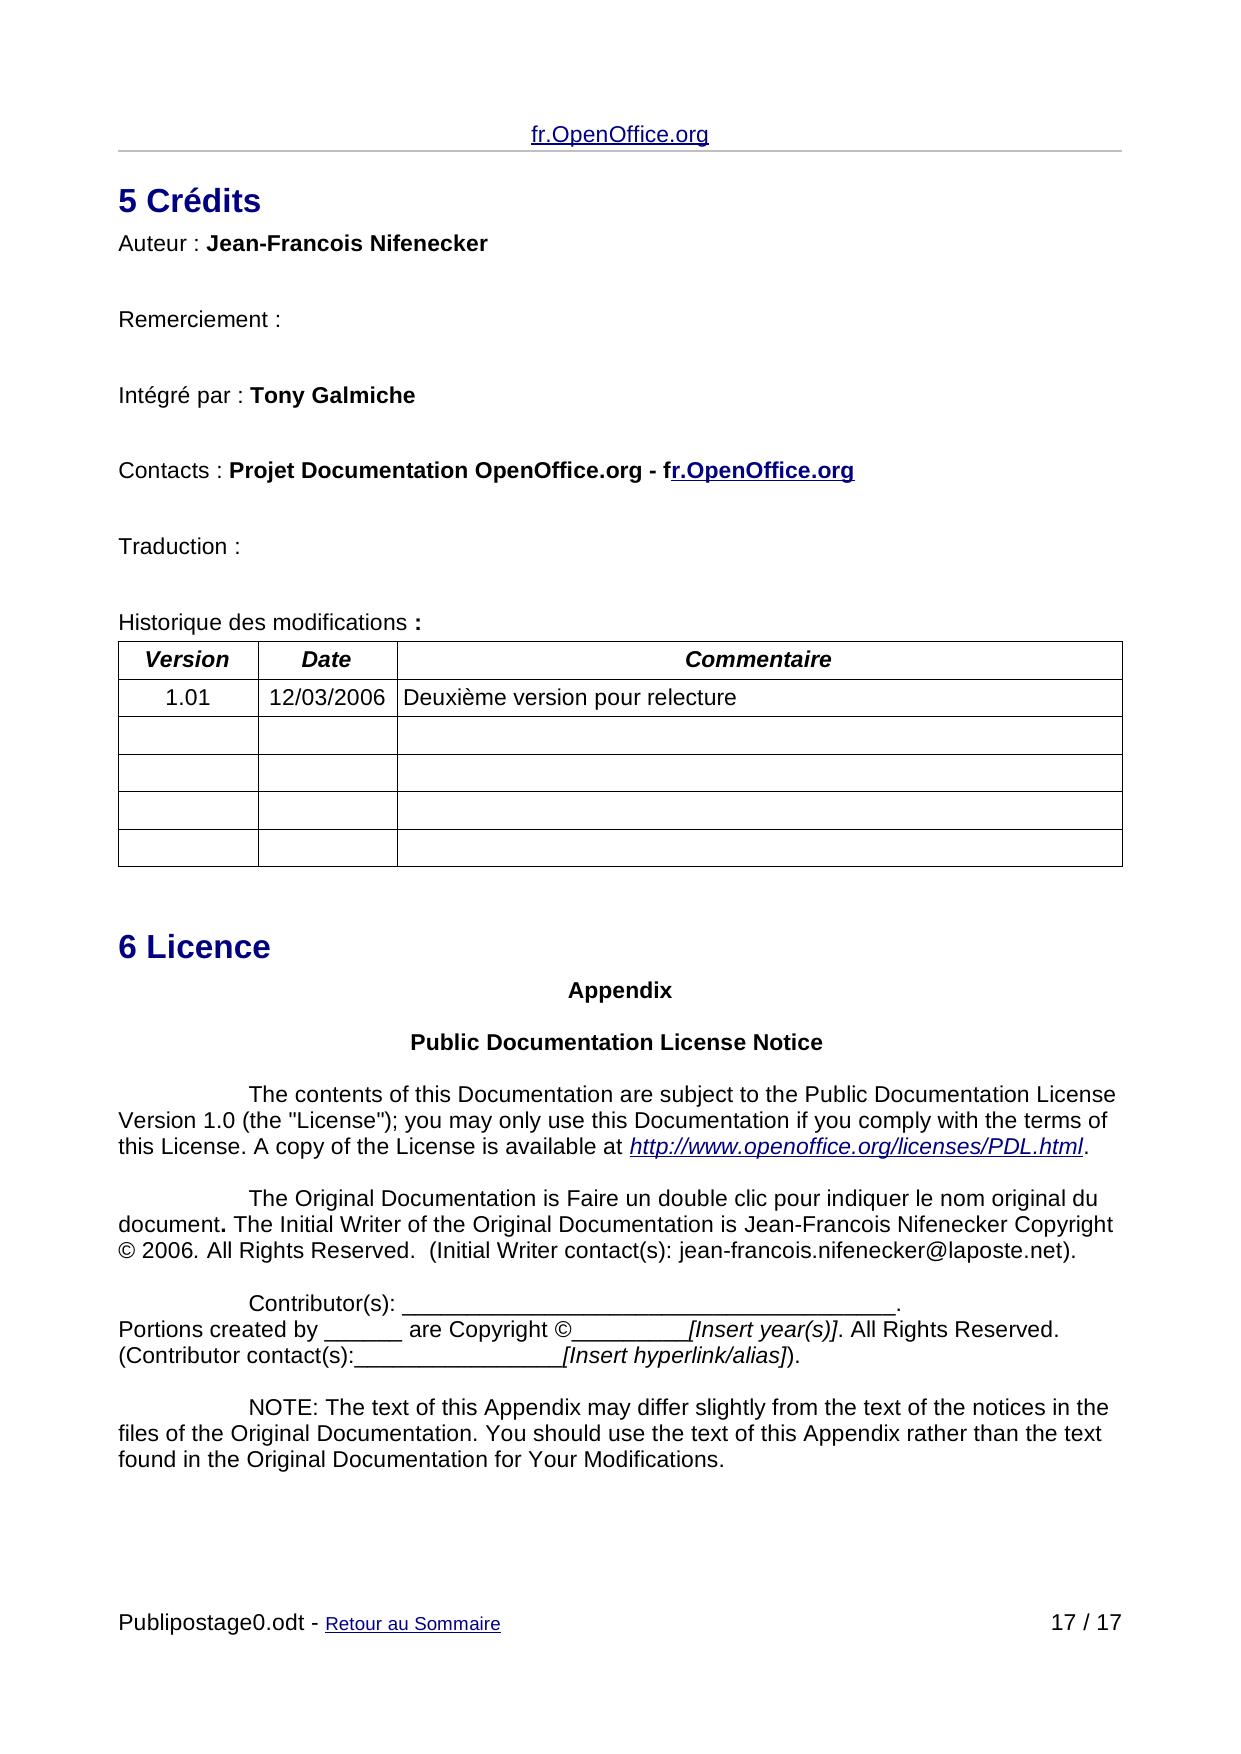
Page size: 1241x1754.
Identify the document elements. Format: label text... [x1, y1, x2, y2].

text The contents of this Documentation are subject to the Public Documentation License Version 1.0 (the "License"); you may only use this Documentation if you comply with the terms of this License. A copy of the License is available at http://www.openoffice.org/licenses/PDL.html. [118, 1082, 1122, 1160]
table_header Commentaire [398, 642, 1122, 679]
table_cell 12/03/2006 [259, 680, 397, 716]
text NOTE: The text of this Appendix may differ slightly from the text of the notices in the files of the Original Documentation. You should use the text of this Appendix rather than the text found in the Original Documentation for Your Modifications. [118, 1394, 1122, 1472]
table_cell [119, 792, 258, 829]
table_cell [119, 755, 258, 791]
table_cell [259, 755, 397, 791]
subtitle Crédits [118, 182, 1122, 219]
text Contacts : Projet Documentation OpenOffice.org - fr.OpenOffice.org [118, 458, 1122, 484]
text Traduction : [118, 533, 1122, 559]
text Intégré par : Tony Galmiche [118, 382, 1122, 408]
table_cell [259, 717, 397, 754]
table_header Version [119, 642, 258, 679]
table_cell [398, 717, 1122, 754]
table_cell [398, 755, 1122, 791]
text Portions created by ______ are Copyright ©_________[Insert year(s)]. All Rights Reserved. (Contributor contact(s):________________[Insert hyperlink/alias]). [118, 1316, 1122, 1368]
table_cell 1.01 [119, 680, 258, 716]
text Public Documentation License Notice [118, 1029, 1122, 1056]
text Appendix [118, 977, 1122, 1003]
table_cell [119, 830, 258, 866]
text Remerciement : [118, 306, 1122, 332]
text Historique des modifications : [118, 609, 1122, 635]
table_cell Deuxième version pour relecture [398, 680, 1122, 716]
table_cell [259, 792, 397, 829]
table_cell [398, 830, 1122, 866]
table_cell [119, 717, 258, 754]
text Auteur : Jean-Francois Nifenecker [118, 231, 1122, 257]
subtitle Licence [118, 928, 1122, 966]
text The Original Documentation is Faire un double clic pour indiquer le nom original du document. The Initial Writer of the Original Documentation is Jean-Francois Nifenecker Copyright © 2006. All Rights Reserved. (Initial Writer contact(s): jean-francois.nifenecker@laposte.net). [118, 1186, 1122, 1264]
table_cell [398, 792, 1122, 829]
table_cell [259, 830, 397, 866]
text Contributor(s): ______________________________________. [118, 1290, 1122, 1316]
table_header Date [259, 642, 397, 679]
